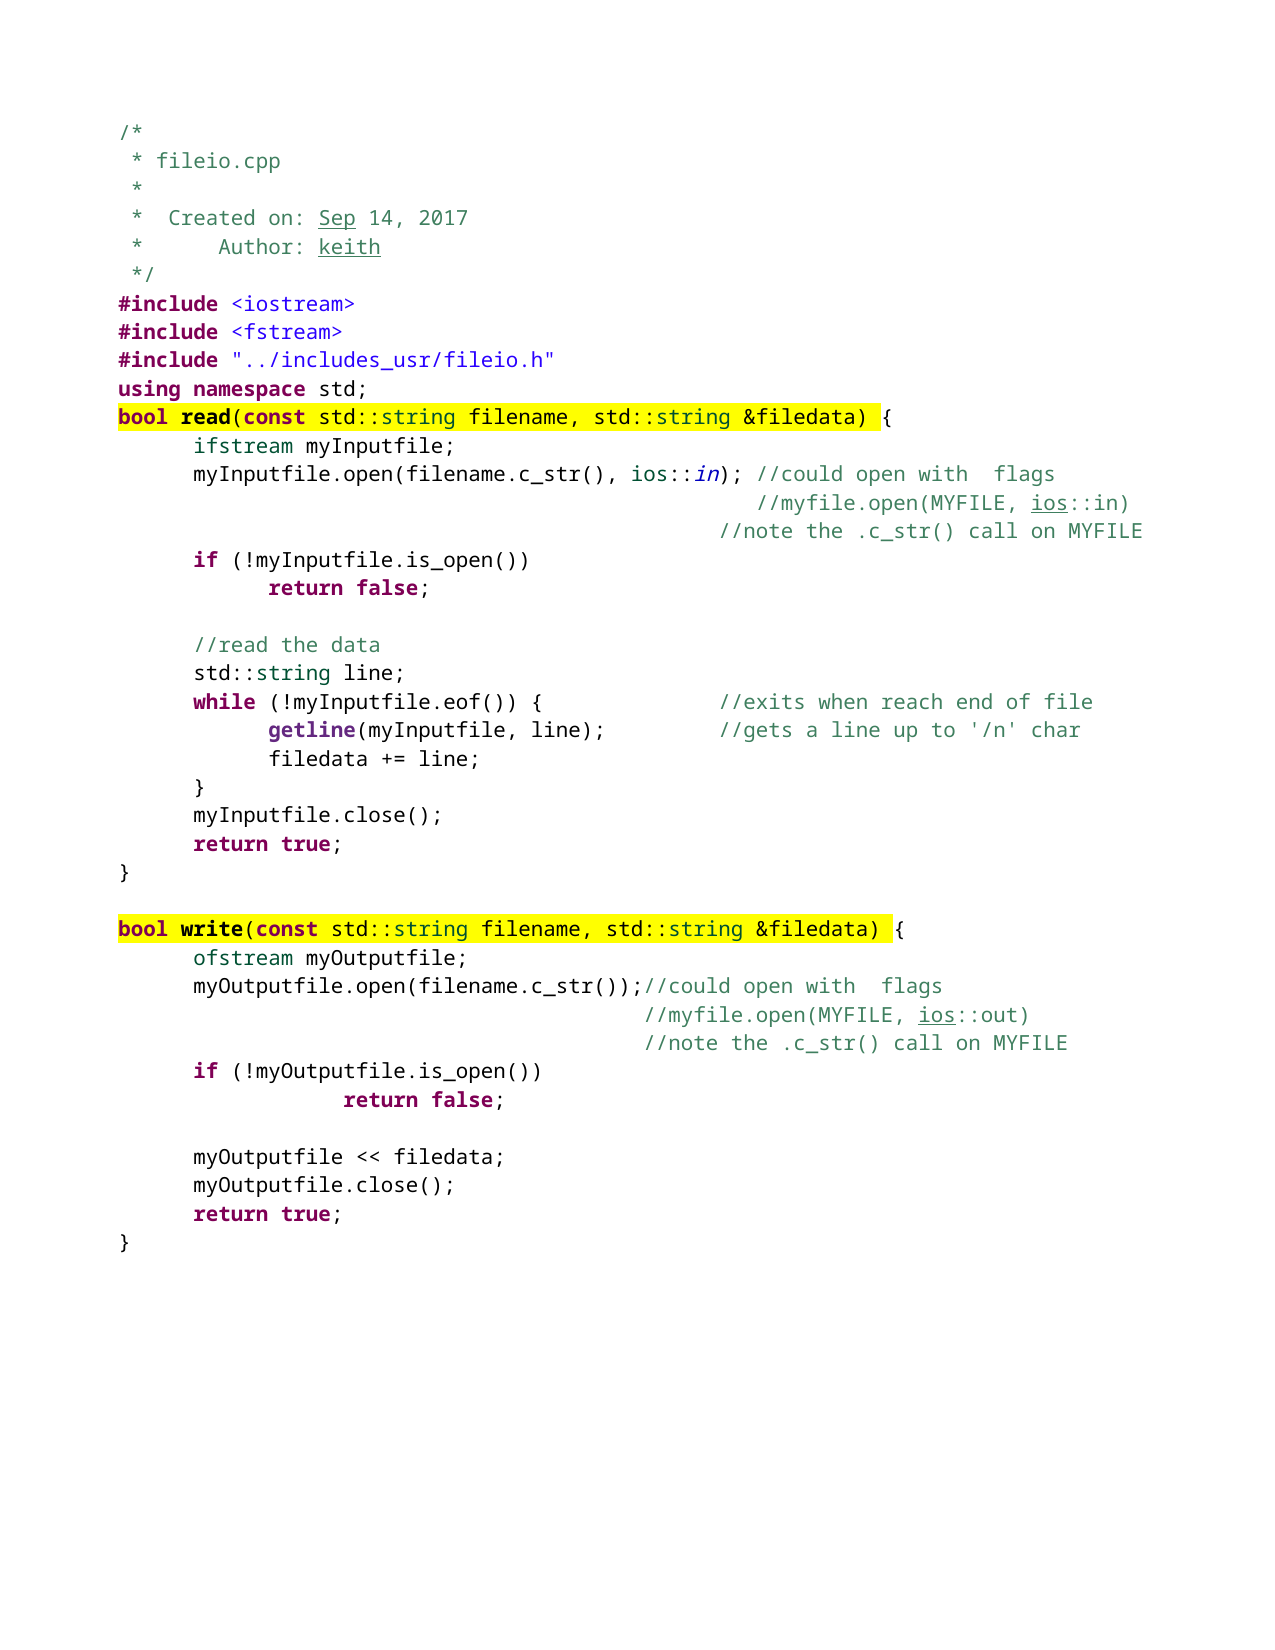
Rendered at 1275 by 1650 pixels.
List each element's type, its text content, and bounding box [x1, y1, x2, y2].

text myOutputfile << filedata; [118, 1142, 1157, 1170]
text ifstream myInputfile; [118, 431, 1157, 459]
text bool write(const std::string filename, std::string &filedata) { [118, 914, 1157, 943]
text } [118, 1227, 1157, 1256]
text * [118, 175, 1157, 203]
text return true; [118, 829, 1157, 857]
text if (!myInputfile.is_open()) [118, 545, 1157, 573]
text return false; [118, 573, 1157, 602]
text using namespace std; [118, 374, 1157, 402]
text while (!myInputfile.eof()) { //exits when reach end of file [118, 687, 1157, 715]
text //read the data [118, 630, 1157, 658]
text return true; [118, 1199, 1157, 1227]
text #include <iostream> [118, 289, 1157, 317]
text */ [118, 260, 1157, 289]
text bool read(const std::string filename, std::string &filedata) { [118, 402, 1157, 431]
text * Created on: Sep 14, 2017 [118, 203, 1157, 232]
text //note the .c_str() call on MYFILE [118, 1028, 1157, 1057]
text return false; [118, 1085, 1157, 1113]
text /* [118, 118, 1157, 147]
text #include "../includes_usr/fileio.h" [118, 346, 1157, 374]
text } [118, 857, 1157, 886]
text myOutputfile.close(); [118, 1170, 1157, 1199]
text std::string line; [118, 658, 1157, 687]
text * Author: keith [118, 232, 1157, 260]
text myOutputfile.open(filename.c_str());//could open with flags //myfile.open(MYFILE, ios::out) [118, 971, 1157, 1028]
text //note the .c_str() call on MYFILE [118, 516, 1157, 545]
text } [118, 772, 1157, 801]
text * fileio.cpp [118, 147, 1157, 175]
text ofstream myOutputfile; [118, 943, 1157, 971]
text #include <fstream> [118, 317, 1157, 346]
text getline(myInputfile, line); //gets a line up to '/n' char [118, 715, 1157, 744]
text filedata += line; [118, 744, 1157, 772]
text myInputfile.close(); [118, 801, 1157, 829]
text if (!myOutputfile.is_open()) [118, 1057, 1157, 1085]
text myInputfile.open(filename.c_str(), ios::in); //could open with flags //myfile.open(MYFILE, ios::in) [118, 459, 1157, 516]
